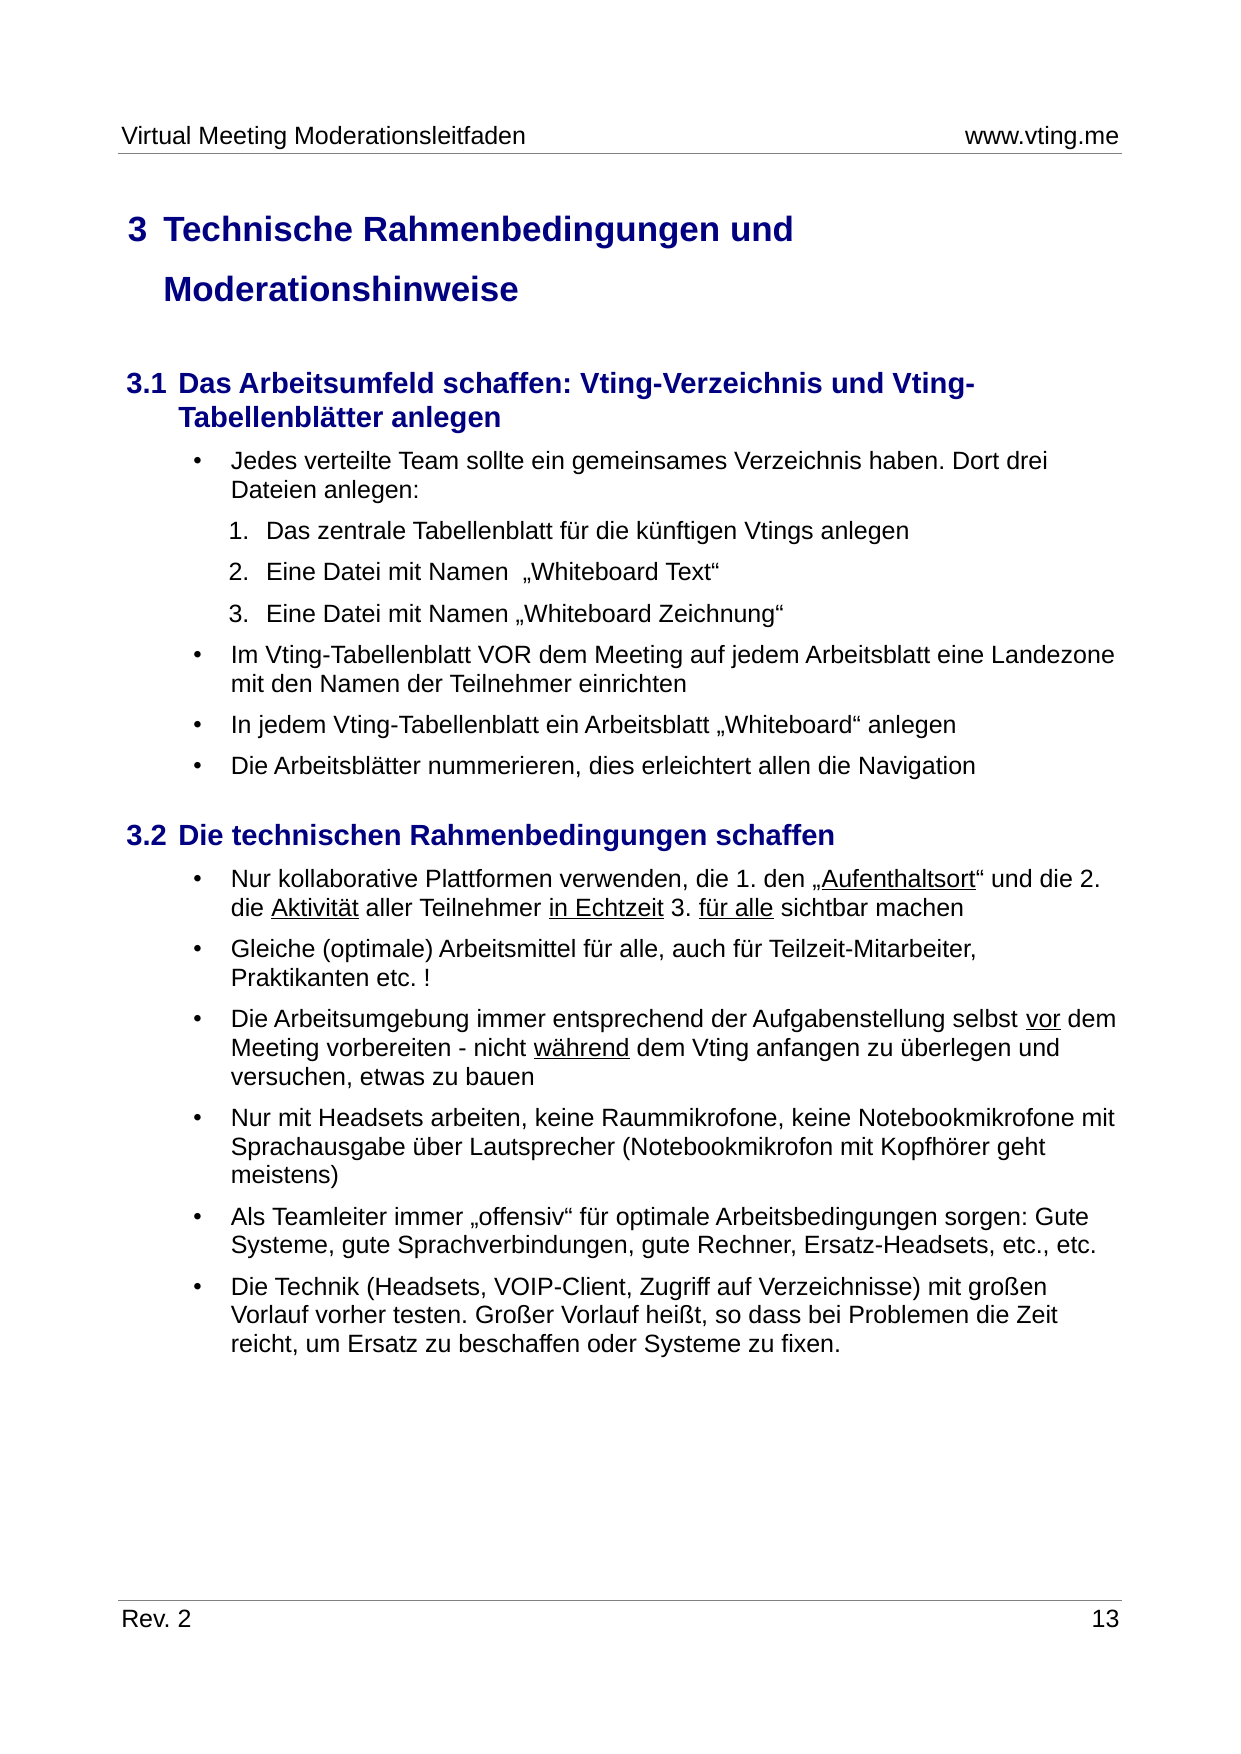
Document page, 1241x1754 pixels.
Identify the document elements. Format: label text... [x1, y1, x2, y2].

subtitle Die technischen Rahmenbedingungen schaffen [118, 818, 1122, 851]
list Im Vting-Tabellenblatt VOR dem Meeting auf jedem Arbeitsblatt eine Landezone mit den Namen der Teilnehmer einrichten [193, 640, 1122, 697]
list Als Teamleiter immer „offensiv“ für optimale Arbeitsbedingungen sorgen: Gute Systeme, gute Sprachverbindungen, gute Rechner, Ersatz-Headsets, etc., etc. [193, 1202, 1122, 1259]
list In jedem Vting-Tabellenblatt ein Arbeitsblatt „Whiteboard“ anlegen [193, 710, 1122, 739]
list Die Arbeitsumgebung immer entsprechend der Aufgabenstellung selbst vor dem Meeting vorbereiten - nicht während dem Vting anfangen zu überlegen und versuchen, etwas zu bauen [193, 1004, 1122, 1090]
list Eine Datei mit Namen „Whiteboard Zeichnung“ [228, 598, 1122, 627]
list Das zentrale Tabellenblatt für die künftigen Vtings anlegen [228, 516, 1122, 545]
list Gleiche (optimale) Arbeitsmittel für alle, auch für Teilzeit-Mitarbeiter, Praktikanten etc. ! [193, 934, 1122, 991]
list Nur kollaborative Plattformen verwenden, die 1. den „Aufenthaltsort“ und die 2. die Aktivität aller Teilnehmer in Echtzeit 3. für alle sichtbar machen [193, 864, 1122, 921]
subtitle Technische Rahmenbedingungen und Moderationshinweise [118, 208, 1122, 309]
list Nur mit Headsets arbeiten, keine Raummikrofone, keine Notebookmikrofone mit Sprachausgabe über Lautsprecher (Notebookmikrofon mit Kopfhörer geht meistens) [193, 1103, 1122, 1189]
subtitle Das Arbeitsumfeld schaffen: Vting-Verzeichnis und Vting-Tabellenblätter anlegen [118, 366, 1122, 433]
list Die Technik (Headsets, VOIP-Client, Zugriff auf Verzeichnisse) mit großen Vorlauf vorher testen. Großer Vorlauf heißt, so dass bei Problemen die Zeit reicht, um Ersatz zu beschaffen oder Systeme zu fixen. [193, 1272, 1122, 1358]
list Eine Datei mit Namen „Whiteboard Text“ [228, 557, 1122, 586]
list Jedes verteilte Team sollte ein gemeinsames Verzeichnis haben. Dort drei Dateien anlegen: [193, 446, 1122, 503]
list Die Arbeitsblätter nummerieren, dies erleichtert allen die Navigation [193, 751, 1122, 780]
